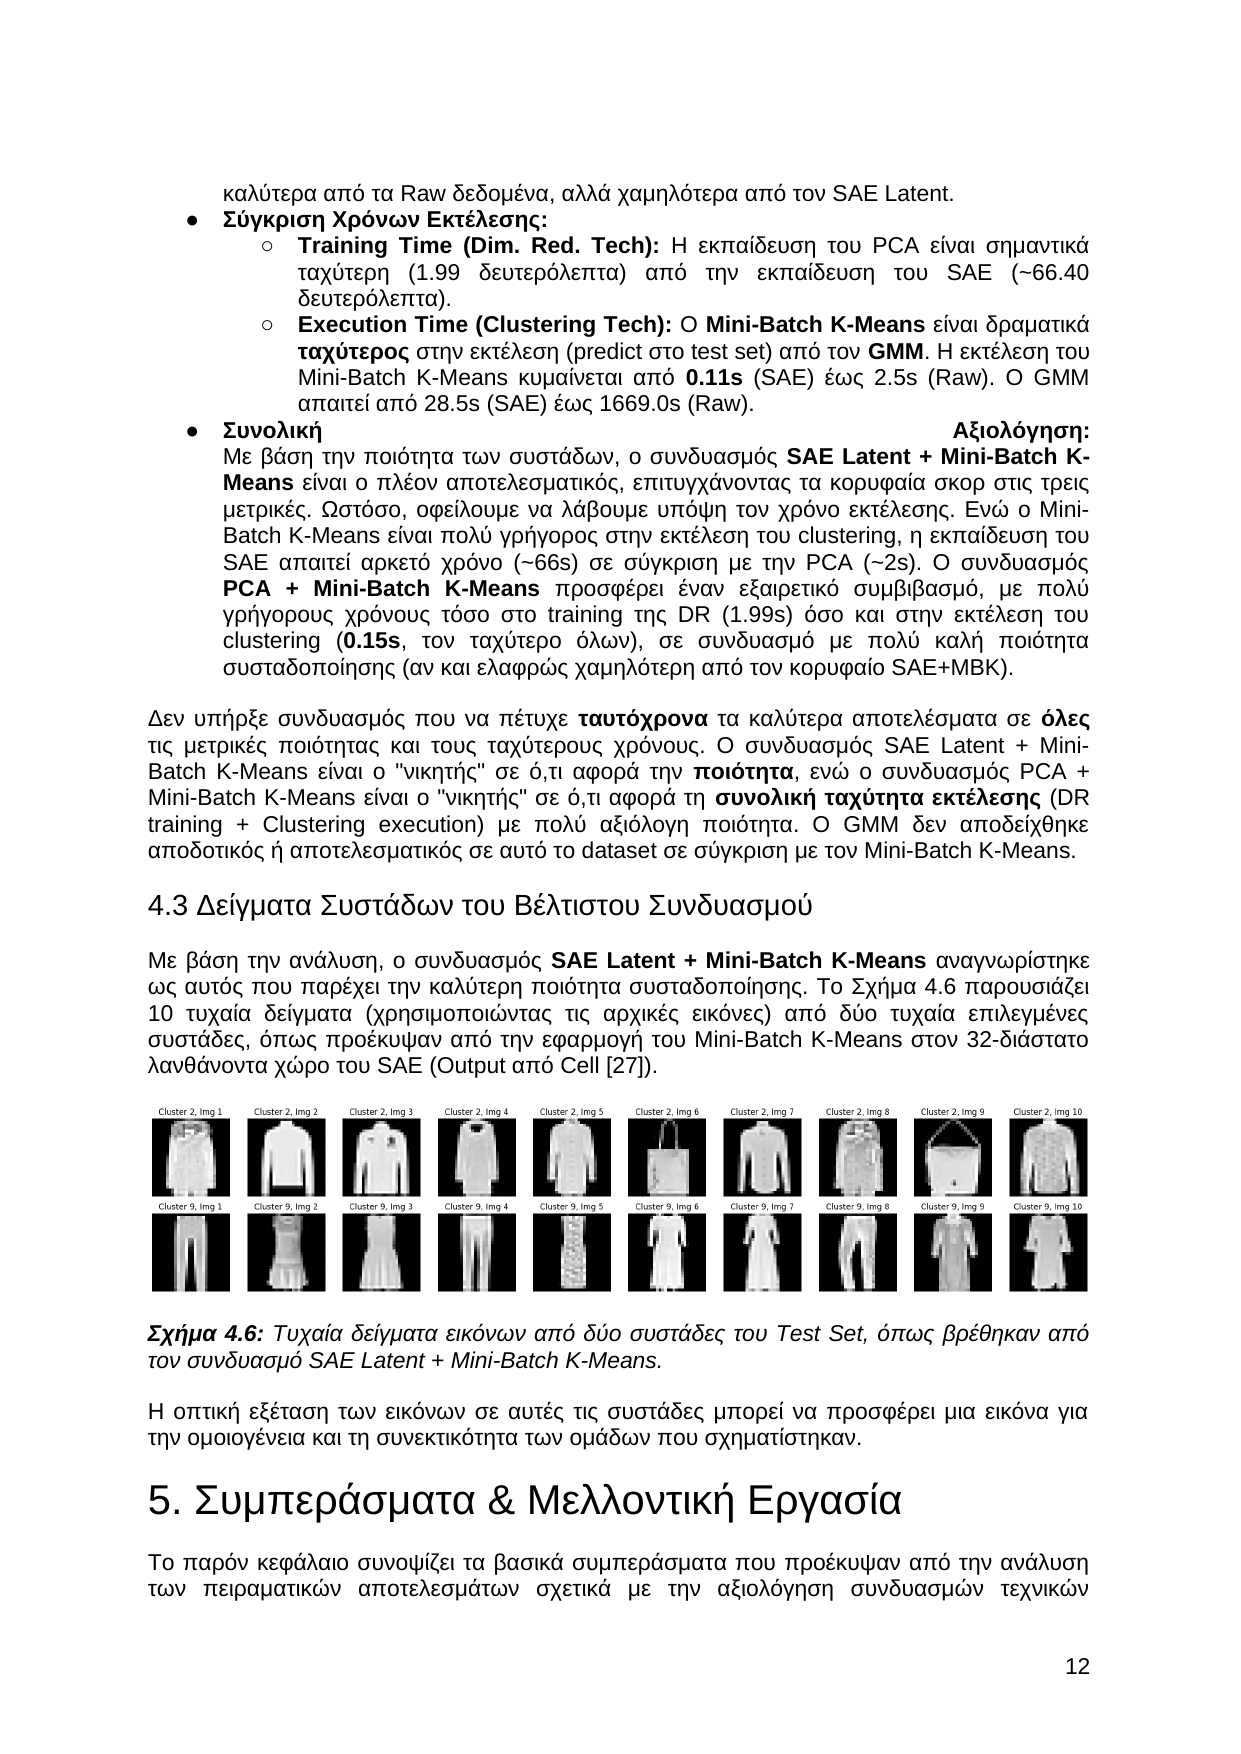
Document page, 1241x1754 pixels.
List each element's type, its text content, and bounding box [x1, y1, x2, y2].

list Training Time (Dim. Red. Tech): Η εκπαίδευση του PCA είναι σημαντικά ταχύτερη (1.99 δευτερόλεπτα) από την εκπαίδευση του SAE (~66.40 δευτερόλεπτα). [260, 232, 1090, 311]
text Με βάση την ανάλυση, ο συνδυασμός SAE Latent + Mini-Batch K-Means αναγνωρίστηκε ως αυτός που παρέχει την καλύτερη ποιότητα συσταδοποίησης. Το Σχήμα 4.6 παρουσιάζει 10 τυχαία δείγματα (χρησιμοποιώντας τις αρχικές εικόνες) από δύο τυχαία επιλεγμένες συστάδες, όπως προέκυψαν από την εφαρμογή του Mini-Batch K-Means στον 32-διάστατο λανθάνοντα χώρο του SAE (Output από Cell [27]). [148, 947, 1090, 1079]
text Δεν υπήρξε συνδυασμός που να πέτυχε ταυτόχρονα τα καλύτερα αποτελέσματα σε όλες τις μετρικές ποιότητας και τους ταχύτερους χρόνους. Ο συνδυασμός SAE Latent + Mini-Batch K-Means είναι ο "νικητής" σε ό,τι αφορά την ποιότητα, ενώ ο συνδυασμός PCA + Mini-Batch K-Means είναι ο "νικητής" σε ό,τι αφορά τη συνολική ταχύτητα εκτέλεσης (DR training + Clustering execution) με πολύ αξιόλογη ποιότητα. Ο GMM δεν αποδείχθηκε αποδοτικός ή αποτελεσματικός σε αυτό το dataset σε σύγκριση με τον Mini-Batch K-Means. [148, 705, 1090, 863]
picture [147, 1103, 1091, 1296]
list Σύγκριση Χρόνων Εκτέλεσης: [185, 206, 1090, 232]
list Execution Time (Clustering Tech): Ο Mini-Batch K-Means είναι δραματικά ταχύτερος στην εκτέλεση (predict στο test set) από τον GMM. Η εκτέλεση του Mini-Batch K-Means κυμαίνεται από 0.11s (SAE) έως 2.5s (Raw). Ο GMM απαιτεί από 28.5s (SAE) έως 1669.0s (Raw). [260, 311, 1090, 417]
list Συνολική Αξιολόγηση: Με βάση την ποιότητα των συστάδων, ο συνδυασμός SAE Latent + Mini-Batch K-Means είναι ο πλέον αποτελεσματικός, επιτυγχάνοντας τα κορυφαία σκορ στις τρεις μετρικές. Ωστόσο, οφείλουμε να λάβουμε υπόψη τον χρόνο εκτέλεσης. Ενώ ο Mini-Batch K-Means είναι πολύ γρήγορος στην εκτέλεση του clustering, η εκπαίδευση του SAE απαιτεί αρκετό χρόνο (~66s) σε σύγκριση με την PCA (~2s). Ο συνδυασμός PCA + Mini-Batch K-Means προσφέρει έναν εξαιρετικό συμβιβασμό, με πολύ γρήγορους χρόνους τόσο στο training της DR (1.99s) όσο και στην εκτέλεση του clustering (0.15s, τον ταχύτερο όλων), σε συνδυασμό με πολύ καλή ποιότητα συσταδοποίησης (αν και ελαφρώς χαμηλότερη από τον κορυφαίο SAE+MBK). [185, 417, 1090, 680]
text Σχήμα 4.6: Τυχαία δείγματα εικόνων από δύο συστάδες του Test Set, όπως βρέθηκαν από τον συνδυασμό SAE Latent + Mini-Batch K-Means. [148, 1320, 1090, 1373]
subtitle 4.3 Δείγματα Συστάδων του Βέλτιστου Συνδυασμού [148, 888, 1090, 922]
text Η οπτική εξέταση των εικόνων σε αυτές τις συστάδες μπορεί να προσφέρει μια εικόνα για την ομοιογένεια και τη συνεκτικότητα των ομάδων που σχηματίστηκαν. [148, 1398, 1090, 1451]
text Το παρόν κεφάλαιο συνοψίζει τα βασικά συμπεράσματα που προέκυψαν από την ανάλυση των πειραματικών αποτελεσμάτων σχετικά με την αξιολόγηση συνδυασμών τεχνικών [148, 1549, 1090, 1601]
list καλύτερα από τα Raw δεδομένα, αλλά χαμηλότερα από τον SAE Latent. [185, 179, 1090, 206]
subtitle 5. Συμπεράσματα & Μελλοντική Εργασία [148, 1476, 1090, 1524]
